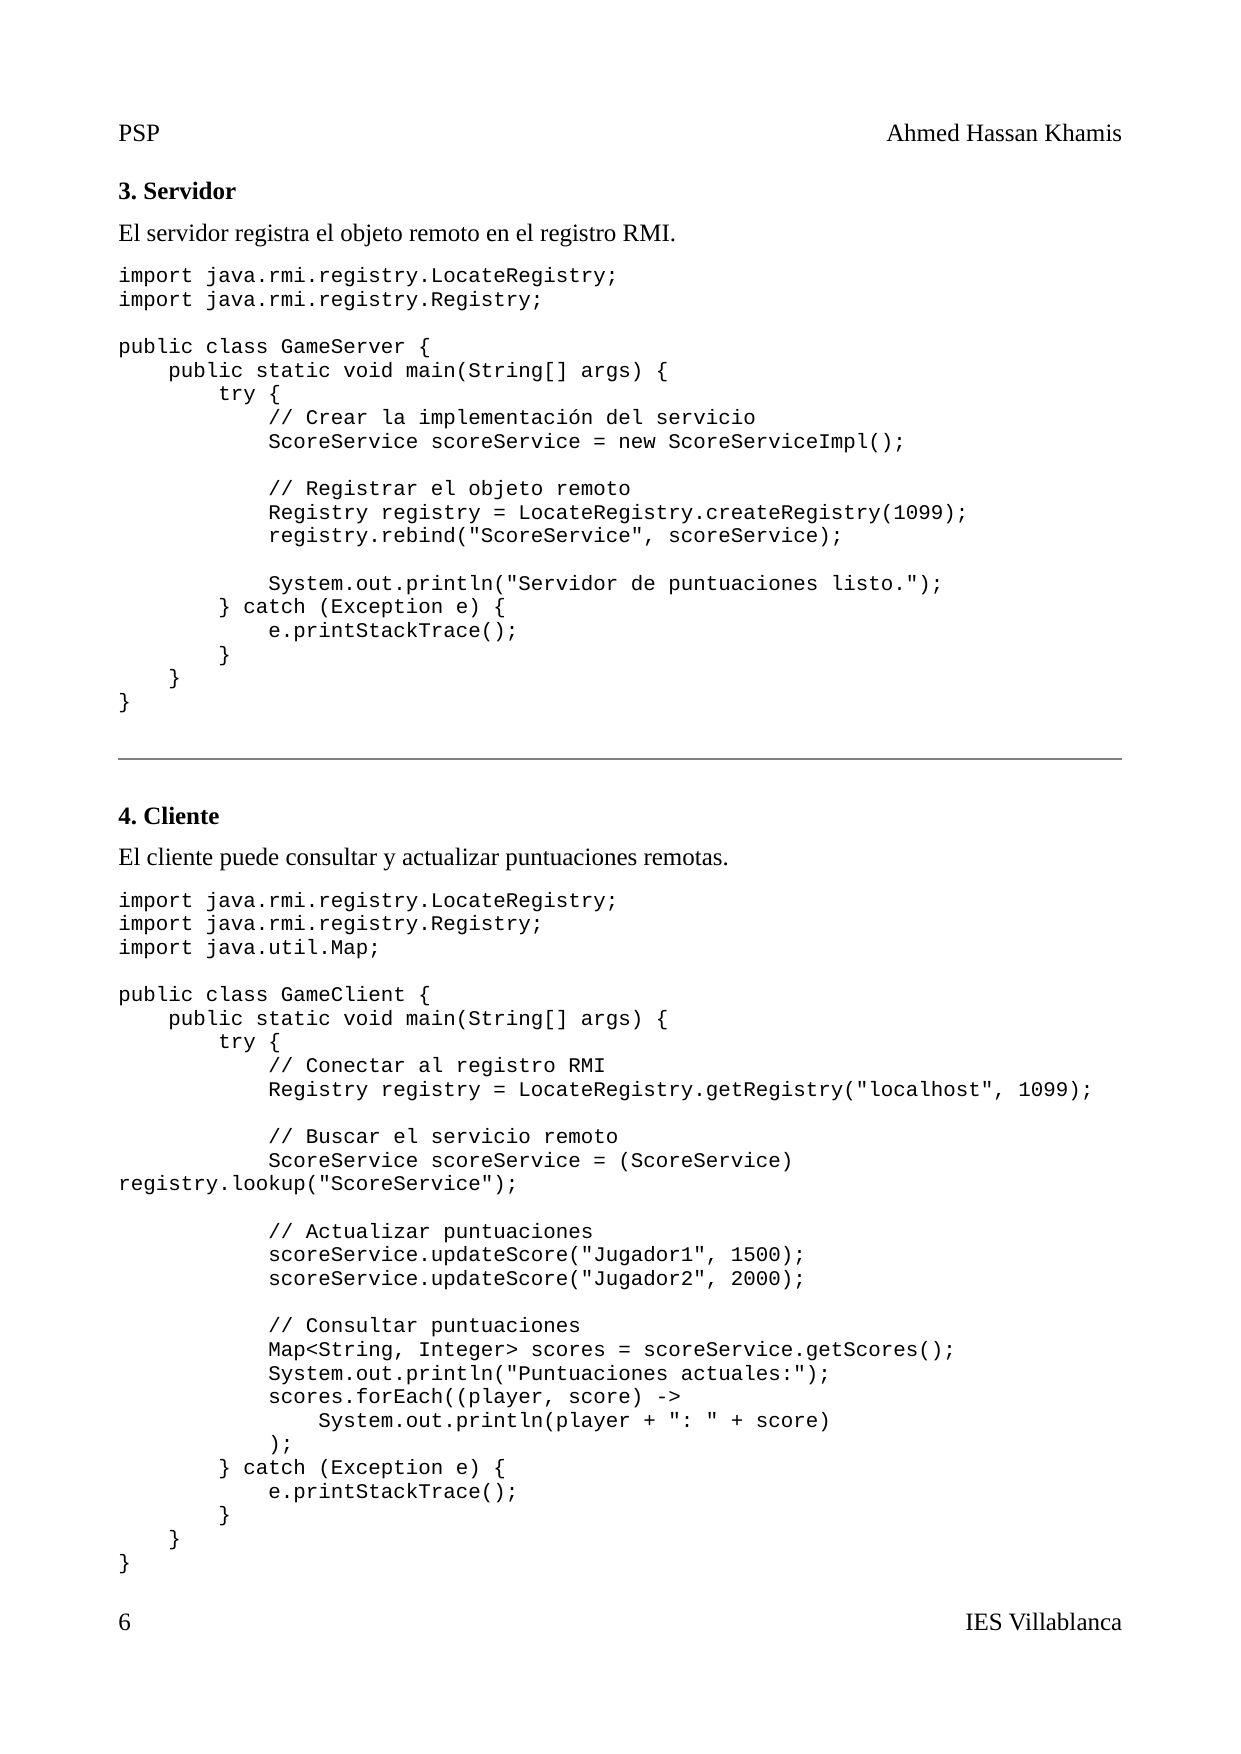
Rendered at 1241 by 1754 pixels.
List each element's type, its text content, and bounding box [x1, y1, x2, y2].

text System.out.println("Puntuaciones actuales:"); [118, 1362, 1122, 1386]
text public class GameClient { [118, 984, 1122, 1008]
text } [118, 1528, 1122, 1552]
text scoreService.updateScore("Jugador1", 1500); [118, 1244, 1122, 1268]
text try { [118, 1031, 1122, 1055]
text import java.rmi.registry.Registry; [118, 289, 1122, 312]
text } catch (Exception e) { [118, 1457, 1122, 1481]
text System.out.println("Servidor de puntuaciones listo."); [118, 573, 1122, 596]
text System.out.println(player + ": " + score) [118, 1410, 1122, 1433]
text } [118, 643, 1122, 667]
text } [118, 1552, 1122, 1575]
text // Crear la implementación del servicio [118, 407, 1122, 431]
text registry.rebind("ScoreService", scoreService); [118, 525, 1122, 549]
text Registry registry = LocateRegistry.createRegistry(1099); [118, 502, 1122, 525]
text e.printStackTrace(); [118, 1481, 1122, 1504]
text } catch (Exception e) { [118, 596, 1122, 620]
text public static void main(String[] args) { [118, 360, 1122, 383]
text public class GameServer { [118, 336, 1122, 360]
text import java.rmi.registry.LocateRegistry; [118, 889, 1122, 913]
subtitle 4. Cliente [118, 801, 1122, 829]
text // Actualizar puntuaciones [118, 1221, 1122, 1244]
text import java.rmi.registry.Registry; [118, 913, 1122, 937]
text ); [118, 1433, 1122, 1457]
text ScoreService scoreService = new ScoreServiceImpl(); [118, 431, 1122, 454]
text El servidor registra el objeto remoto en el registro RMI. [118, 218, 1122, 246]
text // Consultar puntuaciones [118, 1315, 1122, 1339]
text // Conectar al registro RMI [118, 1055, 1122, 1079]
text // Buscar el servicio remoto [118, 1126, 1122, 1150]
text import java.rmi.registry.LocateRegistry; [118, 265, 1122, 289]
text scores.forEach((player, score) -> [118, 1386, 1122, 1410]
text try { [118, 383, 1122, 407]
text Registry registry = LocateRegistry.getRegistry("localhost", 1099); [118, 1079, 1122, 1102]
subtitle 3. Servidor [118, 176, 1122, 205]
text } [118, 691, 1122, 714]
text // Registrar el objeto remoto [118, 478, 1122, 502]
text } [118, 1504, 1122, 1528]
text e.printStackTrace(); [118, 620, 1122, 643]
text ScoreService scoreService = (ScoreService) registry.lookup("ScoreService"); [118, 1150, 1122, 1197]
text El cliente puede consultar y actualizar puntuaciones remotas. [118, 842, 1122, 871]
text public static void main(String[] args) { [118, 1008, 1122, 1031]
text Map<String, Integer> scores = scoreService.getScores(); [118, 1339, 1122, 1362]
text scoreService.updateScore("Jugador2", 2000); [118, 1268, 1122, 1292]
text } [118, 667, 1122, 691]
text import java.util.Map; [118, 937, 1122, 961]
